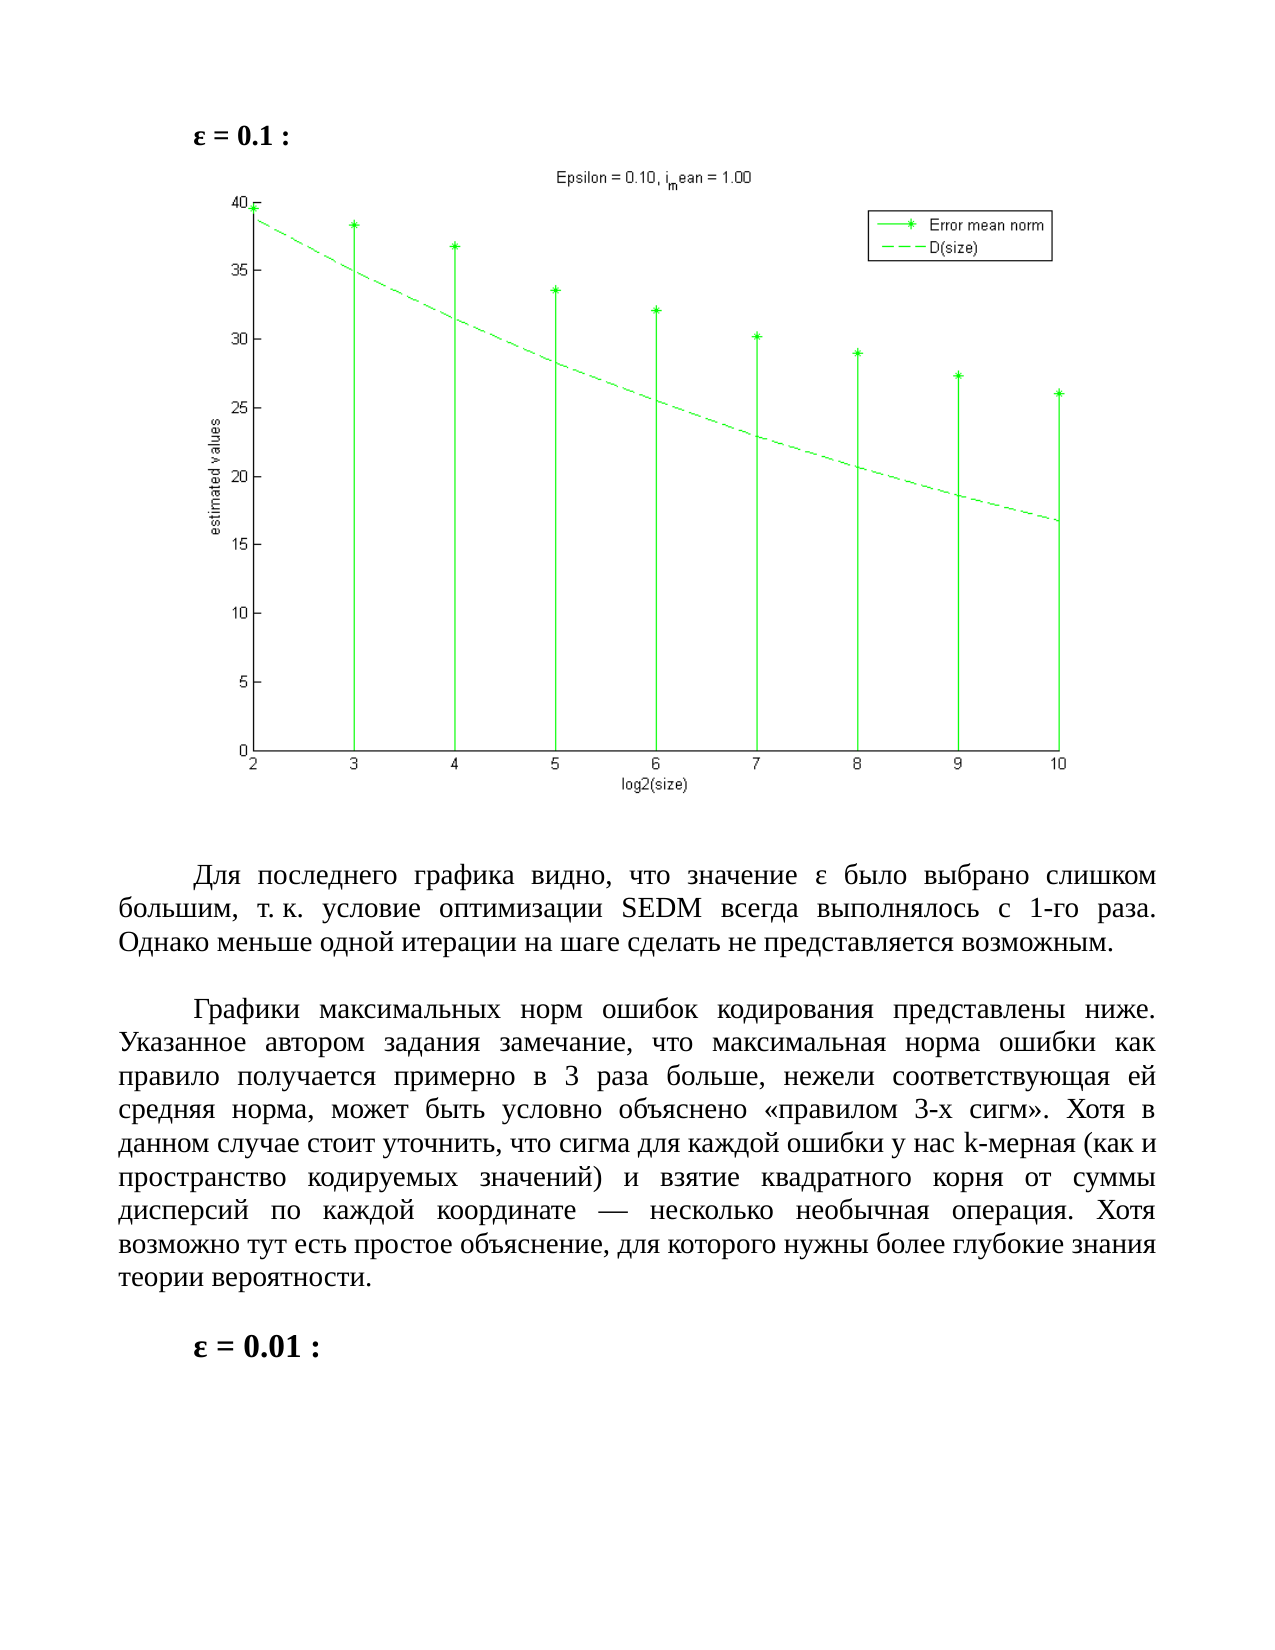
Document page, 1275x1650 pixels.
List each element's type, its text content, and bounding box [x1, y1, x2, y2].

picture [118, 151, 1157, 824]
text Для последнего графика видно, что значение ε было выбрано слишком большим, т. к. условие оптимизации SEDM всегда выполнялось с 1-го раза. Однако меньше одной итерации на шаге сделать не представляется возможным. [118, 857, 1157, 957]
text ε = 0.1 : [118, 118, 1157, 151]
text Графики максимальных норм ошибок кодирования представлены ниже. Указанное автором задания замечание, что максимальная норма ошибки как правило получается примерно в 3 раза больше, нежели соответствующая ей средняя норма, может быть условно объяснено «правилом 3-х сигм». Хотя в данном случае стоит уточнить, что сигма для каждой ошибки у нас k-мерная (как и пространство кодируемых значений) и взятие квадратного корня от суммы дисперсий по каждой координате — несколько необычная операция. Хотя возможно тут есть простое объяснение, для которого нужны более глубокие знания теории вероятности. [118, 991, 1157, 1293]
text ε = 0.01 : [118, 1326, 1157, 1365]
